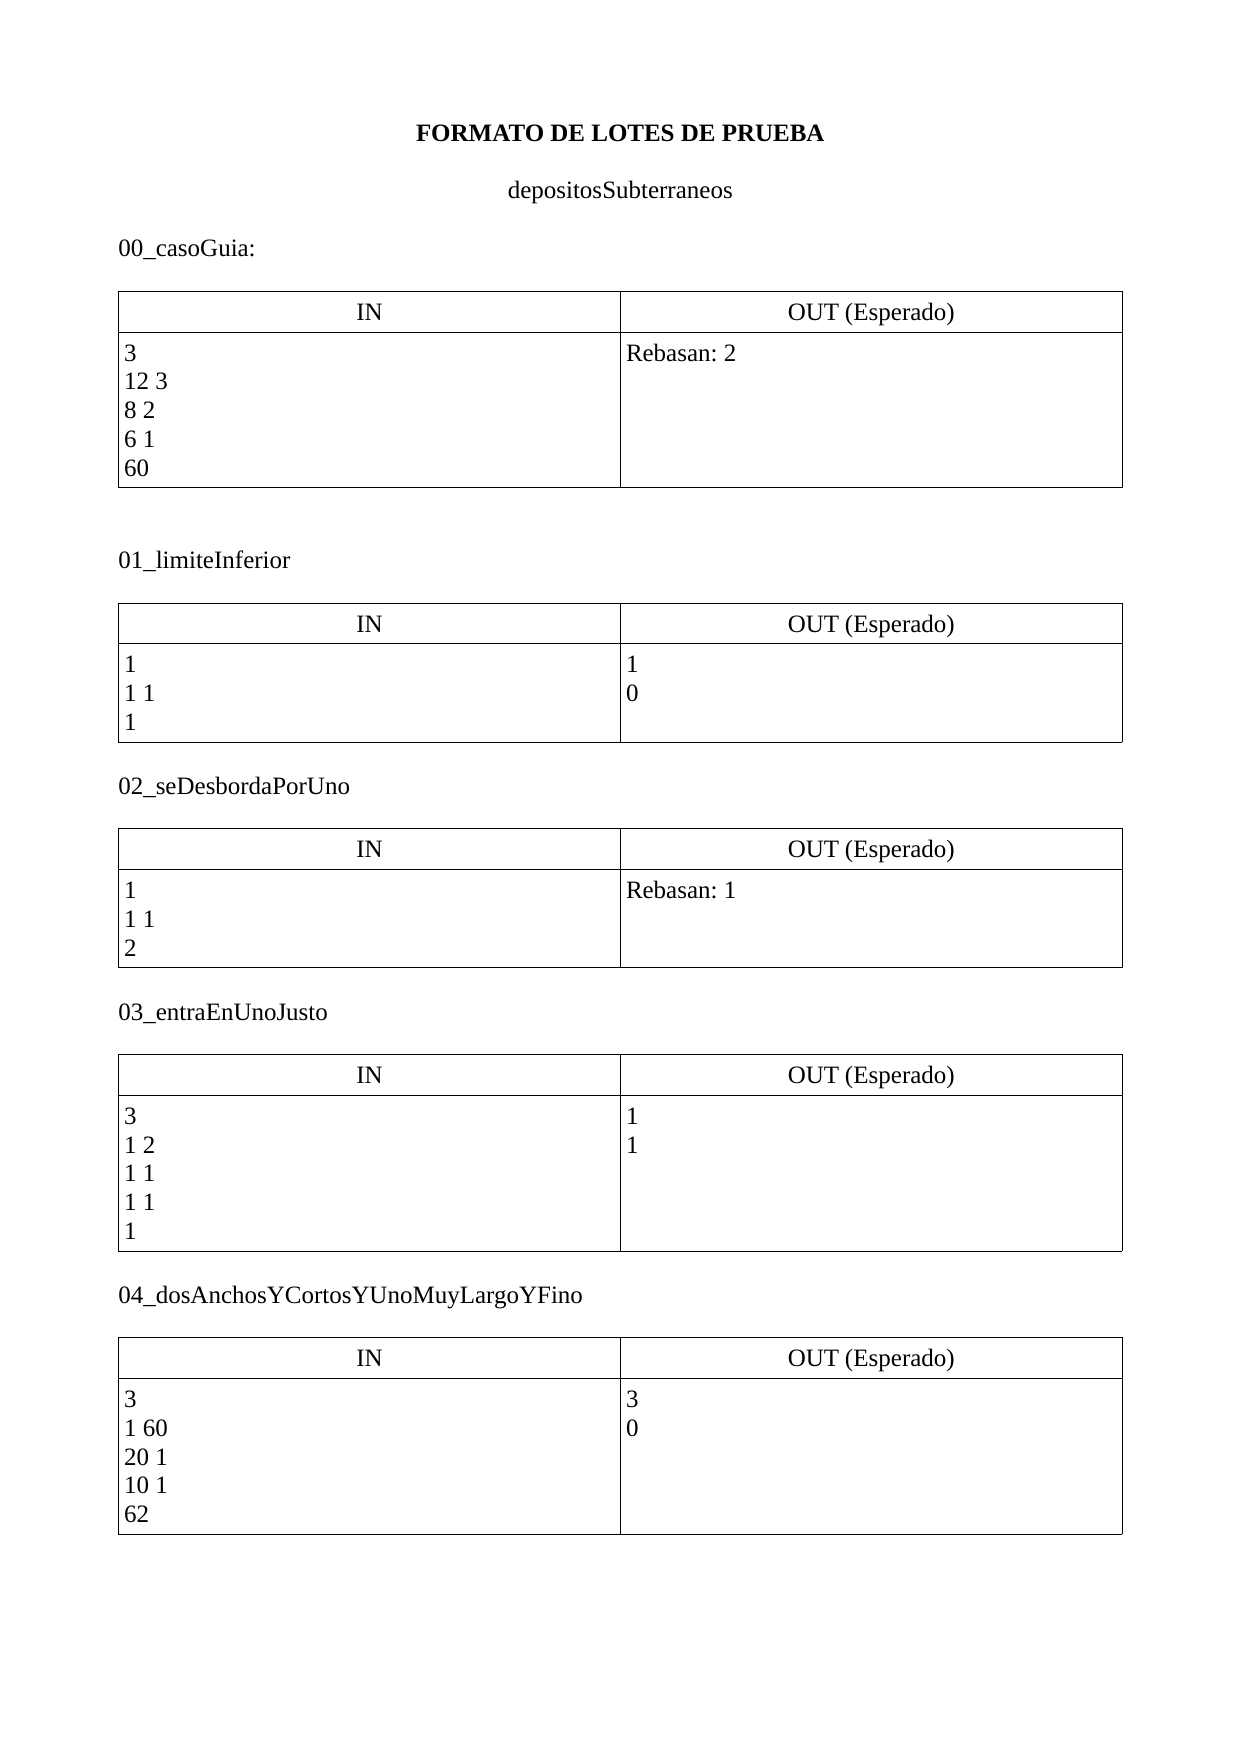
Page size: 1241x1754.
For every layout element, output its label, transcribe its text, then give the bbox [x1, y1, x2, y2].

text 00_casoGuia: [118, 233, 1122, 262]
table_header IN [119, 1338, 620, 1378]
table_header IN [119, 829, 620, 869]
text 03_entraEnUnoJusto [118, 997, 1122, 1025]
text 02_seDesbordaPorUno [118, 771, 1122, 799]
text FORMATO DE LOTES DE PRUEBA [118, 118, 1122, 147]
table_cell Rebasan: 1 [621, 870, 1122, 967]
table_cell Rebasan: 2 [621, 333, 1122, 487]
table_header OUT (Esperado) [621, 829, 1122, 869]
table_header OUT (Esperado) [621, 292, 1122, 331]
table_cell 1 1 1 1 [119, 644, 620, 742]
table_header IN [119, 1055, 620, 1095]
table_cell 3 0 [621, 1379, 1122, 1534]
table_cell 3 1 2 1 1 1 1 1 [119, 1096, 620, 1251]
table_cell 1 1 1 2 [119, 870, 620, 967]
table_header OUT (Esperado) [621, 604, 1122, 643]
text depositosSubterraneos [118, 176, 1122, 204]
table_cell 1 0 [621, 644, 1122, 742]
table_header OUT (Esperado) [621, 1055, 1122, 1095]
table_header IN [119, 604, 620, 643]
table_header IN [119, 292, 620, 331]
table_cell 3 12 3 8 2 6 1 60 [119, 333, 620, 487]
table_header OUT (Esperado) [621, 1338, 1122, 1378]
table_cell 3 1 60 20 1 10 1 62 [119, 1379, 620, 1534]
table_cell 1 1 [621, 1096, 1122, 1251]
text 04_dosAnchosYCortosYUnoMuyLargoYFino [118, 1280, 1122, 1308]
text 01_limiteInferior [118, 545, 1122, 574]
